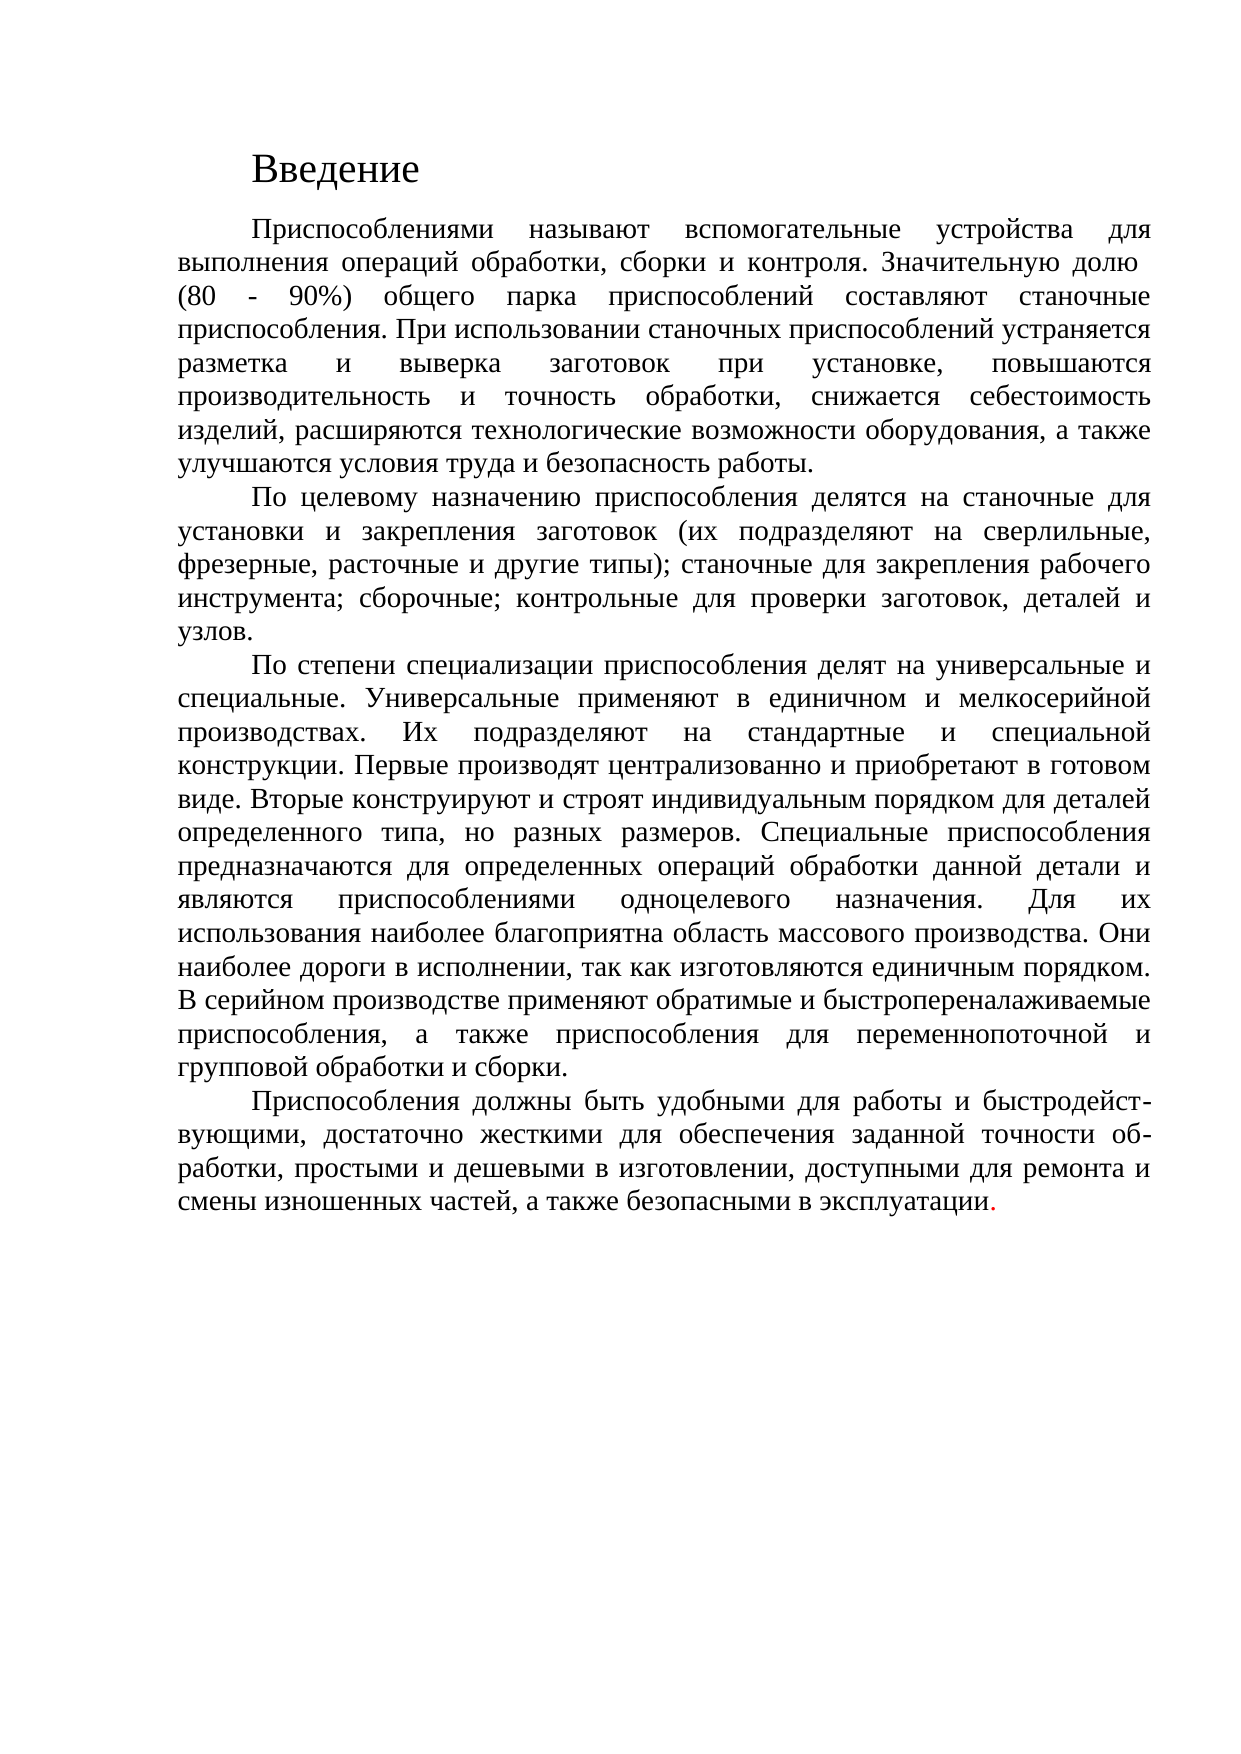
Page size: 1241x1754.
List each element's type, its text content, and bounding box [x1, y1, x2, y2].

text Приспособлениями называют вспомогательные устройства для выполнения операций обработки, сборки и контроля. Значительную долю (80 - 90%) общего парка приспособлений составляют станочные приспособления. При использовании станочных приспособлений устраняется разметка и выверка заготовок при установке, повышаются производительность и точность обработки, снижается себестоимость изделий, расширяются технологические возможности оборудования, а также улучшаются условия труда и безопасность работы. [177, 211, 1152, 479]
subtitle Введение [177, 143, 1152, 191]
text По целевому назначению приспособления делятся на станочные для установки и закрепления заготовок (их подразделяют на сверлильные, фрезерные, расточные и другие типы); станочные для закрепления рабочего инструмента; сборочные; контрольные для проверки заготовок, деталей и узлов. [177, 479, 1152, 647]
text Приспособления должны быть удобными для работы и быстродейст­вующими, достаточно жесткими для обеспечения заданной точности об­работки, простыми и дешевыми в изготовлении, доступными для ремонта и смены изношенных частей, а также безопасными в эксплуатации. [177, 1083, 1152, 1217]
text По степени специализации приспособления делят на универсальные и специальные. Универсальные применяют в единичном и мелкосерийной производствах. Их подразделяют на стандартные и специальной конструкции. Первые производят централизованно и приобретают в готовом виде. Вторые конструируют и строят индивидуальным порядком для деталей определенного типа, но разных размеров. Специальные приспособления предназначаются для определенных операций обработки данной детали и являются приспособлениями одноцелевого назначения. Для их использования наиболее благоприятна область массового производства. Они наиболее дороги в исполнении, так как изготовляются единичным порядком. В серийном производстве применяют обратимые и быстропереналаживаемые приспособления, а также приспособления для переменнопоточной и групповой обработки и сборки. [177, 647, 1152, 1083]
